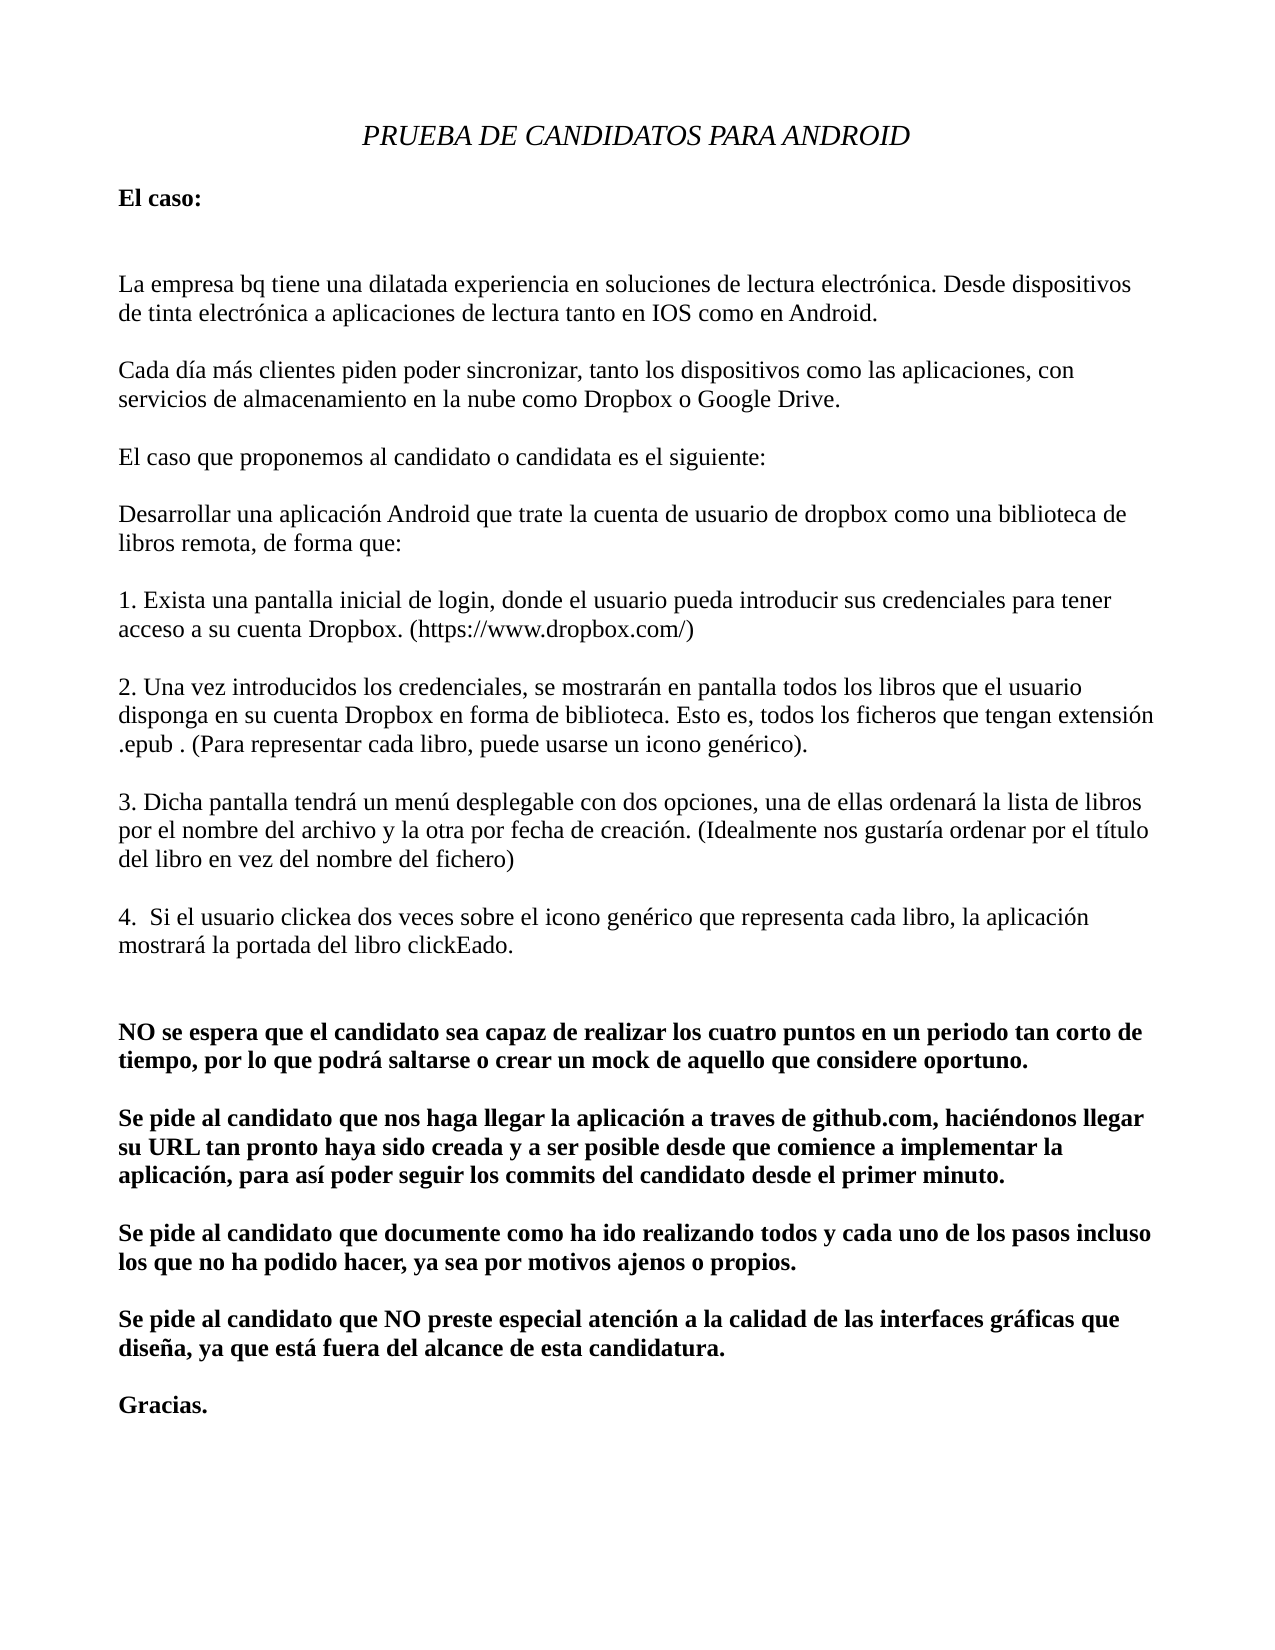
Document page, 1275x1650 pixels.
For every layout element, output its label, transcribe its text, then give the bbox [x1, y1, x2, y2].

text El caso: [118, 183, 1157, 212]
text Cada día más clientes piden poder sincronizar, tanto los dispositivos como las aplicaciones, con servicios de almacenamiento en la nube como Dropbox o Google Drive. [118, 355, 1157, 413]
text Se pide al candidato que documente como ha ido realizando todos y cada uno de los pasos incluso los que no ha podido hacer, ya sea por motivos ajenos o propios. [118, 1218, 1157, 1275]
text La empresa bq tiene una dilatada experiencia en soluciones de lectura electrónica. Desde dispositivos de tinta electrónica a aplicaciones de lectura tanto en IOS como en Android. [118, 269, 1157, 327]
text Desarrollar una aplicación Android que trate la cuenta de usuario de dropbox como una biblioteca de libros remota, de forma que: [118, 499, 1157, 557]
text NO se espera que el candidato sea capaz de realizar los cuatro puntos en un periodo tan corto de tiempo, por lo que podrá saltarse o crear un mock de aquello que considere oportuno. [118, 1017, 1157, 1074]
text Gracias. [118, 1390, 1157, 1419]
text 2. Una vez introducidos los credenciales, se mostrarán en pantalla todos los libros que el usuario disponga en su cuenta Dropbox en forma de biblioteca. Esto es, todos los ficheros que tengan extensión .epub . (Para representar cada libro, puede usarse un icono genérico). [118, 672, 1157, 758]
text Se pide al candidato que NO preste especial atención a la calidad de las interfaces gráficas que diseña, ya que está fuera del alcance de esta candidatura. [118, 1304, 1157, 1362]
text El caso que proponemos al candidato o candidata es el siguiente: [118, 442, 1157, 470]
text 4. Si el usuario clickea dos veces sobre el icono genérico que representa cada libro, la aplicación mostrará la portada del libro clickEado. [118, 902, 1157, 959]
text 3. Dicha pantalla tendrá un menú desplegable con dos opciones, una de ellas ordenará la lista de libros por el nombre del archivo y la otra por fecha de creación. (Idealmente nos gustaría ordenar por el título del libro en vez del nombre del fichero) [118, 787, 1157, 873]
text Se pide al candidato que nos haga llegar la aplicación a traves de github.com, haciéndonos llegar su URL tan pronto haya sido creada y a ser posible desde que comience a implementar la aplicación, para así poder seguir los commits del candidato desde el primer minuto. [118, 1103, 1157, 1189]
text 1. Exista una pantalla inicial de login, donde el usuario pueda introducir sus credenciales para tener acceso a su cuenta Dropbox. (https://www.dropbox.com/) [118, 585, 1157, 643]
